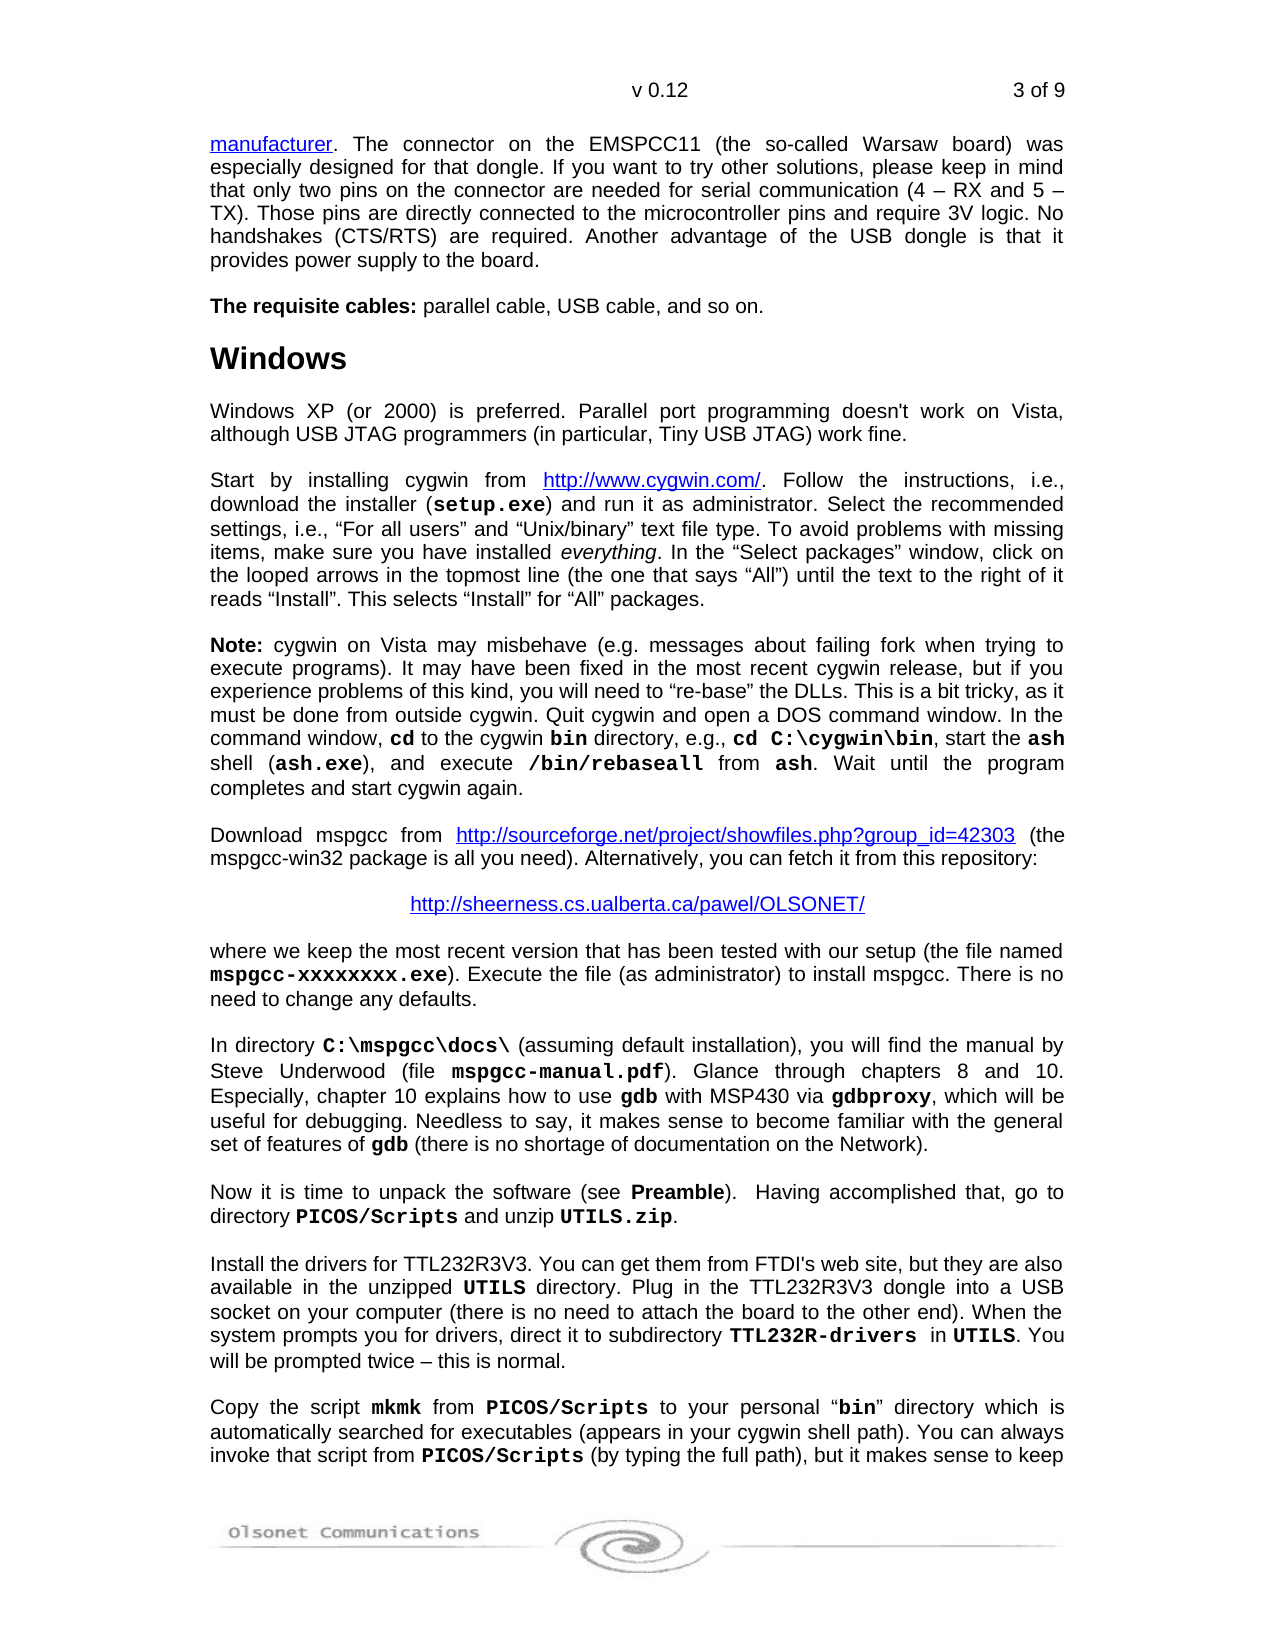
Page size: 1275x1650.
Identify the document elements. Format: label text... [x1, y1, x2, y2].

text Copy the script mkmk from PICOS/Scripts to your personal “bin” directory which is automatically searched for executables (appears in your cygwin shell path). You can always invoke that script from PICOS/Scripts (by typing the full path), but it makes sense to keep [210, 1396, 1065, 1469]
text http://sheerness.cs.ualberta.ca/pawel/OLSONET/ [210, 893, 1065, 916]
text In directory C:\mspgcc\docs\ (assuming default installation), you will find the manual by Steve Underwood (file mspgcc-manual.pdf). Glance through chapters 8 and 10. Especially, chapter 10 explains how to use gdb with MSP430 via gdbproxy, which will be useful for debugging. Needless to say, it makes sense to become familiar with the general set of features of gdb (there is no shortage of documentation on the Network). [210, 1034, 1065, 1158]
picture [210, 1504, 1065, 1596]
text where we keep the most recent version that has been tested with our setup (the file named mspgcc-xxxxxxxx.exe). Execute the file (as administrator) to install mspgcc. There is no need to change any defaults. [210, 939, 1065, 1011]
text Start by installing cygwin from http://www.cygwin.com/. Follow the instructions, i.e., download the installer (setup.exe) and run it as administrator. Select the recommended settings, i.e., “For all users” and “Unix/binary” text file type. To avoid problems with missing items, make sure you have installed everything. In the “Select packages” window, click on the looped arrows in the topmost line (the one that says “All”) until the text to the right of it reads “Install”. This selects “Install” for “All” packages. [210, 469, 1065, 610]
text The requisite cables: parallel cable, USB cable, and so on. [210, 295, 1065, 318]
text Windows XP (or 2000) is preferred. Parallel port programming doesn't work on Vista, although USB JTAG programmers (in particular, Tiny USB JTAG) work fine. [210, 399, 1065, 446]
text Download mspgcc from http://sourceforge.net/project/showfiles.php?group_id=42303 (the mspgcc-win32 package is all you need). Alternatively, you can fetch it from this repository: [210, 823, 1065, 869]
text Now it is time to unpack the software (see Preamble). Having accomplished that, go to directory PICOS/Scripts and unzip UTILS.zip. [210, 1181, 1065, 1229]
text Note: cygwin on Vista may misbehave (e.g. messages about failing fork when trying to execute programs). It may have been fixed in the most recent cygwin release, but if you experience problems of this kind, you will need to “re-base” the DLLs. This is a bit tricky, as it must be done from outside cygwin. Quit cygwin and open a DOS command window. In the command window, cd to the cygwin bin directory, e.g., cd C:\cygwin\bin, start the ash shell (ash.exe), and execute /bin/rebaseall from ash. Wait until the program completes and start cygwin again. [210, 633, 1065, 800]
text manufacturer. The connector on the EMSPCC11 (the so-called Warsaw board) was especially designed for that dongle. If you want to try other solutions, please keep in mind that only two pins on the connector are needed for serial communication (4 – RX and 5 – TX). Those pins are directly connected to the microcontroller pins and require 3V logic. No handshakes (CTS/RTS) are required. Another advantage of the USB dongle is that it provides power supply to the board. [210, 132, 1065, 272]
subtitle Windows [210, 341, 1065, 376]
text Install the drivers for TTL232R3V3. You can get them from FTDI's web site, but they are also available in the unzipped UTILS directory. Plug in the TTL232R3V3 dongle into a USB socket on your computer (there is no need to attach the board to the other end). When the system prompts you for drivers, direct it to subdirectory TTL232R-drivers in UTILS. You will be prompted twice – this is normal. [210, 1252, 1065, 1372]
